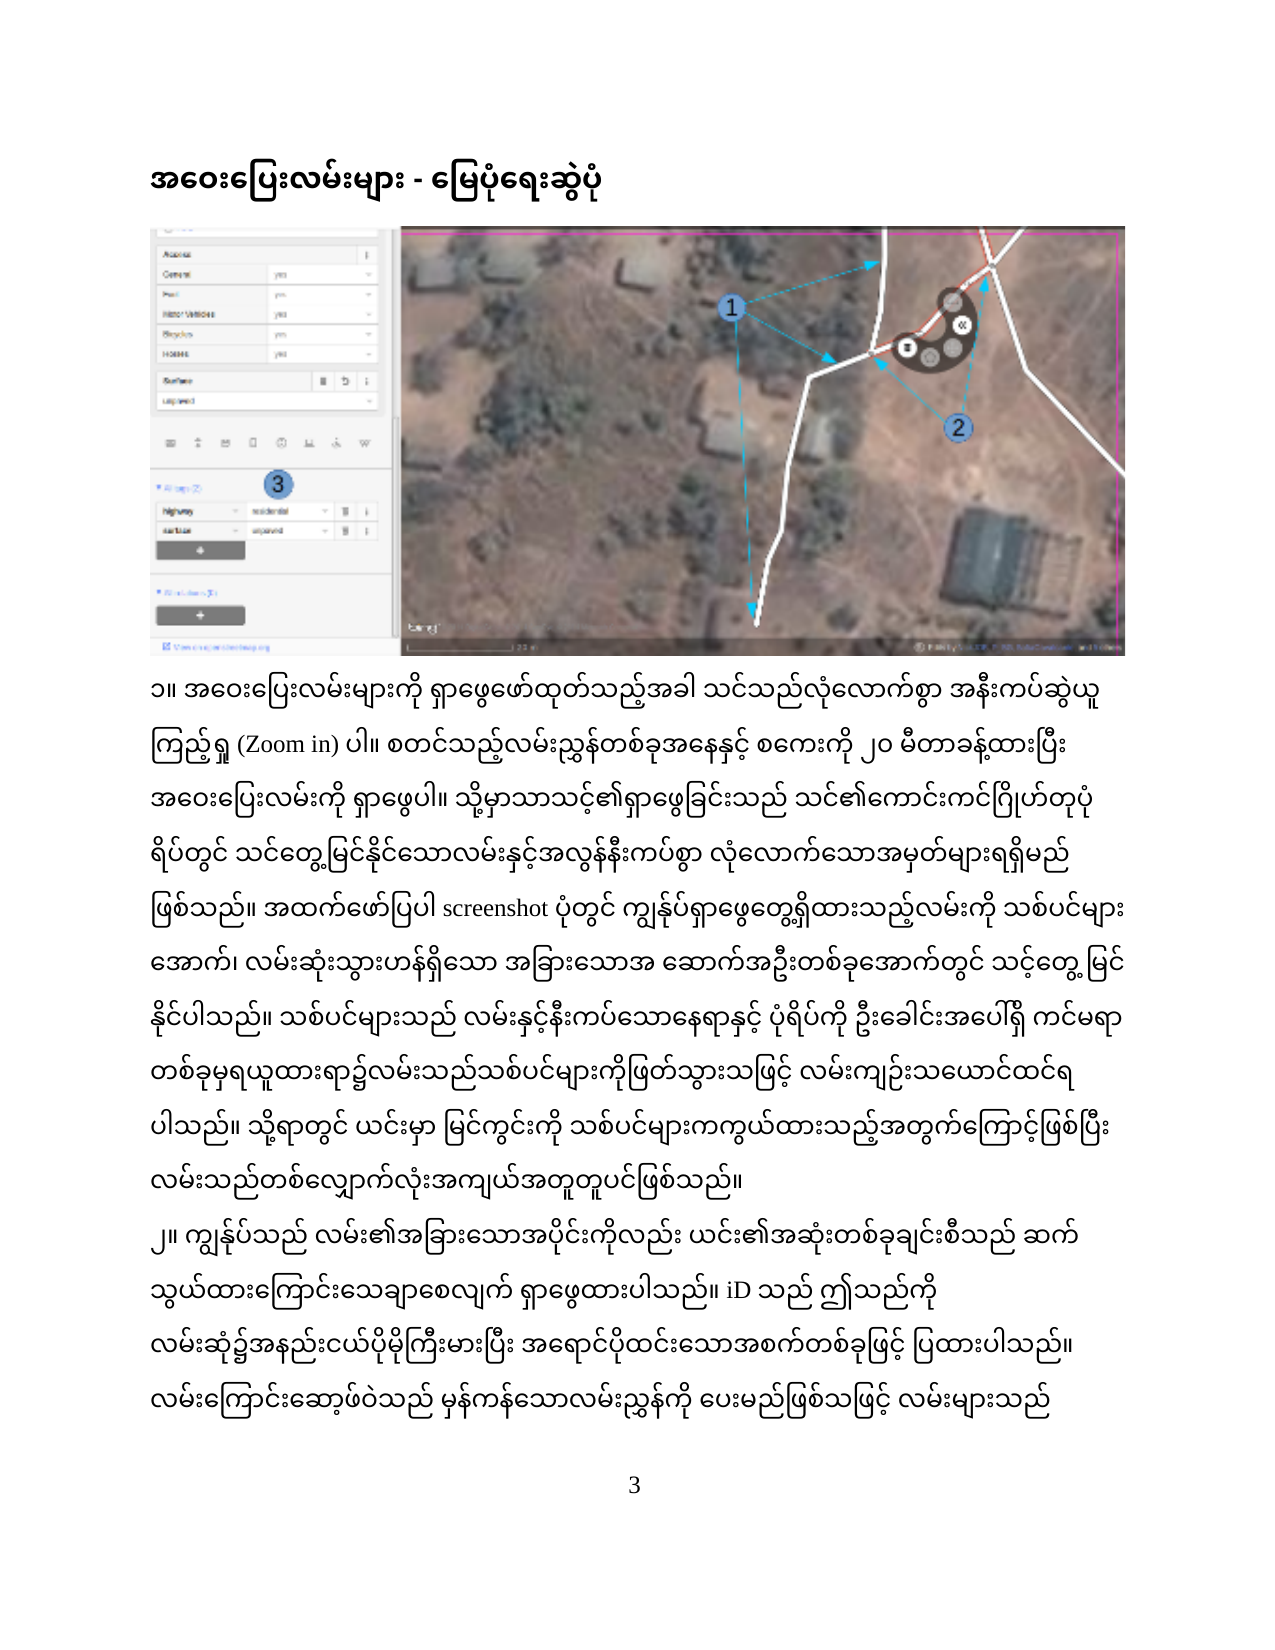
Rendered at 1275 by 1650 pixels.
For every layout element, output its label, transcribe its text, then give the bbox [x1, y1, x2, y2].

text ၁။ အဝေးပြေးလမ်းများကို ရှာဖွေဖော်ထုတ်သည့်အခါ သင်သည်လုံလောက်စွာ အနီးကပ်ဆွဲယူကြည့်ရှု (Zoom in) ပါ။ စတင်သည့်လမ်းညွှန်တစ်ခုအနေနှင့် စကေးကို ၂၀ မီတာခန့်ထားပြီး အဝေးပြေးလမ်းကို ရှာဖွေပါ။ သို့မှာသာသင့်၏ရှာဖွေခြင်းသည် သင်၏ကောင်းကင်ဂြိုဟ်တုပုံရိပ်တွင် သင်တွေ့မြင်နိုင်သောလမ်းနှင့်အလွန်နီးကပ်စွာ လုံလောက်သောအမှတ်များရရှိမည်ဖြစ်သည်။ အထက်ဖော်ပြပါ screenshot ပုံတွင် ကျွန်ုပ်ရှာဖွေတွေ့ရှိထားသည့်လမ်းကို သစ်ပင်များအောက်၊ လမ်းဆုံးသွားဟန်ရှိသော အခြားသောအ ဆောက်အဦးတစ်ခုအောက်တွင် သင့်တွေ့ မြင်နိုင်ပါသည်။ သစ်ပင်များသည် လမ်းနှင့်နီးကပ်သောနေရာနှင့် ပုံရိပ်ကို ဦးခေါင်းအပေါ်ရှိ ကင်မရာတစ်ခုမှရယူထားရာ၌လမ်းသည်သစ်ပင်များကိုဖြတ်သွားသဖြင့် လမ်းကျဉ်းသယောင်ထင်ရပါသည်။ သို့ရာတွင် ယင်းမှာ မြင်ကွင်းကို သစ်ပင်များကကွယ်ထားသည့်အတွက်ကြောင့်ဖြစ်ပြီး လမ်းသည်တစ်လျှောက်လုံးအကျယ်အတူတူပင်ဖြစ်သည်။ ၂။ ကျွန်ုပ်သည် လမ်း၏အခြားသောအပိုင်းကိုလည်း ယင်း၏အဆုံးတစ်ခုချင်းစီသည် ဆက်သွယ်ထားကြောင်းသေချာစေလျက် ရှာဖွေထားပါသည်။ iD သည် ဤသည်ကို လမ်းဆုံ၌အနည်းငယ်ပိုမိုကြီးမားပြီး အရောင်ပိုထင်းသောအစက်တစ်ခုဖြင့် ပြထားပါသည်။ လမ်းကြောင်းဆော့ဖ်ဝဲသည် မှန်ကန်သောလမ်းညွှန်ကို ပေးမည်ဖြစ်သဖြင့် လမ်းများသည် [150, 664, 1125, 1429]
subtitle အဝေးပြေးလမ်းများ - မြေပုံရေးဆွဲပုံ [150, 150, 1125, 214]
picture [150, 226, 1125, 656]
